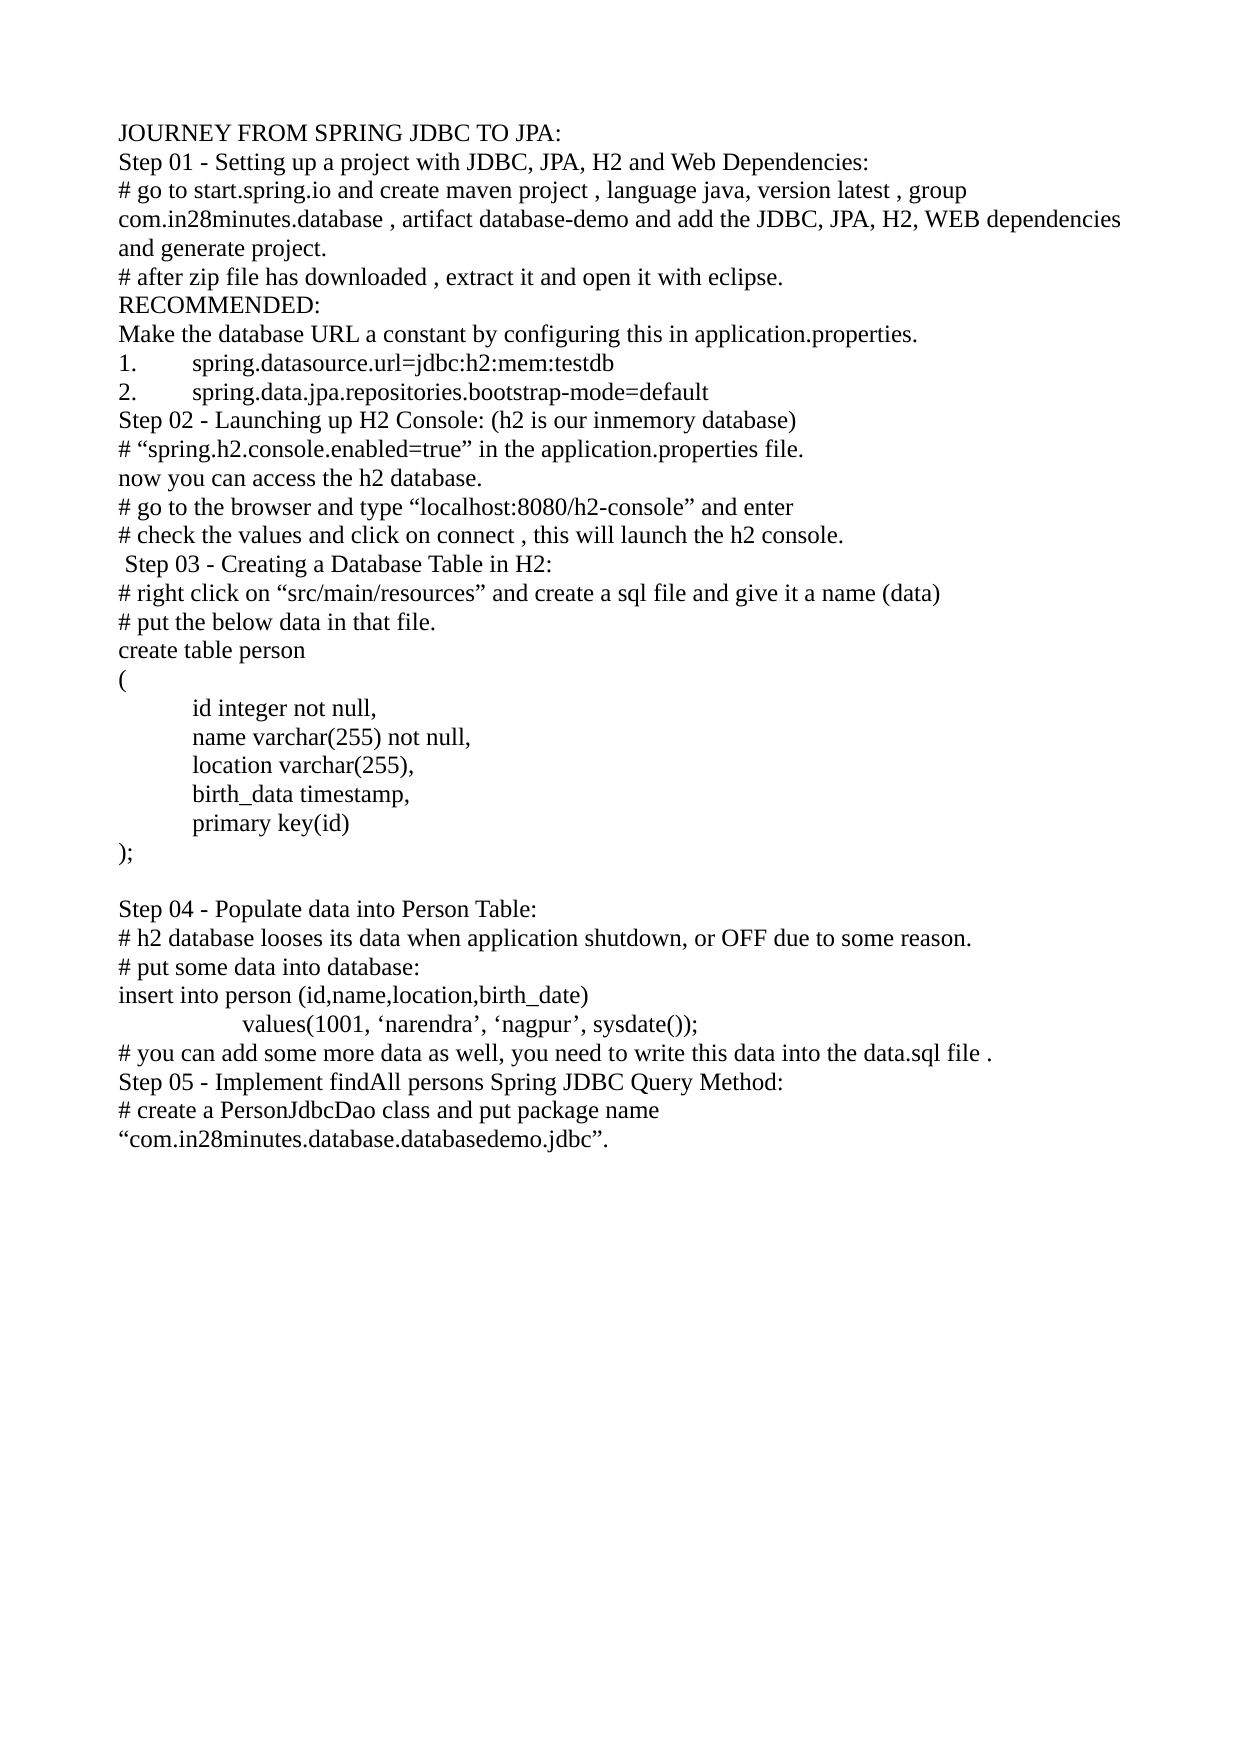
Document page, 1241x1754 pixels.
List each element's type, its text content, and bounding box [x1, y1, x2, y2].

text Step 04 - Populate data into Person Table: [118, 894, 1122, 923]
text # put the below data in that file. [118, 607, 1122, 636]
text # h2 database looses its data when application shutdown, or OFF due to some reason. [118, 923, 1122, 952]
text location varchar(255), [118, 751, 1122, 779]
text # put some data into database: [118, 952, 1122, 981]
text # go to start.spring.io and create maven project , language java, version latest , group com.in28minutes.database , artifact database-demo and add the JDBC, JPA, H2, WEB dependencies and generate project. [118, 176, 1122, 262]
text birth_data timestamp, [118, 779, 1122, 808]
text now you can access the h2 database. [118, 463, 1122, 492]
text RECOMMENDED: [118, 291, 1122, 319]
text Step 03 - Creating a Database Table in H2: [118, 549, 1122, 578]
text # “spring.h2.console.enabled=true” in the application.properties file. [118, 434, 1122, 463]
text primary key(id) [118, 808, 1122, 837]
text Step 01 - Setting up a project with JDBC, JPA, H2 and Web Dependencies: [118, 147, 1122, 176]
text 2. spring.data.jpa.repositories.bootstrap-mode=default [118, 377, 1122, 406]
text # check the values and click on connect , this will launch the h2 console. [118, 521, 1122, 549]
text # create a PersonJdbcDao class and put package name “com.in28minutes.database.databasedemo.jdbc”. [118, 1096, 1122, 1153]
text id integer not null, [118, 693, 1122, 722]
text # go to the browser and type “localhost:8080/h2-console” and enter [118, 492, 1122, 521]
text # after zip file has downloaded , extract it and open it with eclipse. [118, 262, 1122, 291]
text # you can add some more data as well, you need to write this data into the data.sql file . [118, 1038, 1122, 1067]
text 1. spring.datasource.url=jdbc:h2:mem:testdb [118, 348, 1122, 377]
text # right click on “src/main/resources” and create a sql file and give it a name (data) [118, 578, 1122, 607]
text values(1001, ‘narendra’, ‘nagpur’, sysdate()); [118, 1009, 1122, 1038]
text name varchar(255) not null, [118, 722, 1122, 751]
text Step 05 - Implement findAll persons Spring JDBC Query Method: [118, 1067, 1122, 1096]
text ); [118, 837, 1122, 866]
text JOURNEY FROM SPRING JDBC TO JPA: [118, 118, 1122, 147]
text insert into person (id,name,location,birth_date) [118, 981, 1122, 1009]
text Make the database URL a constant by configuring this in application.properties. [118, 319, 1122, 348]
text ( [118, 664, 1122, 693]
text create table person [118, 636, 1122, 664]
text Step 02 - Launching up H2 Console: (h2 is our inmemory database) [118, 406, 1122, 434]
